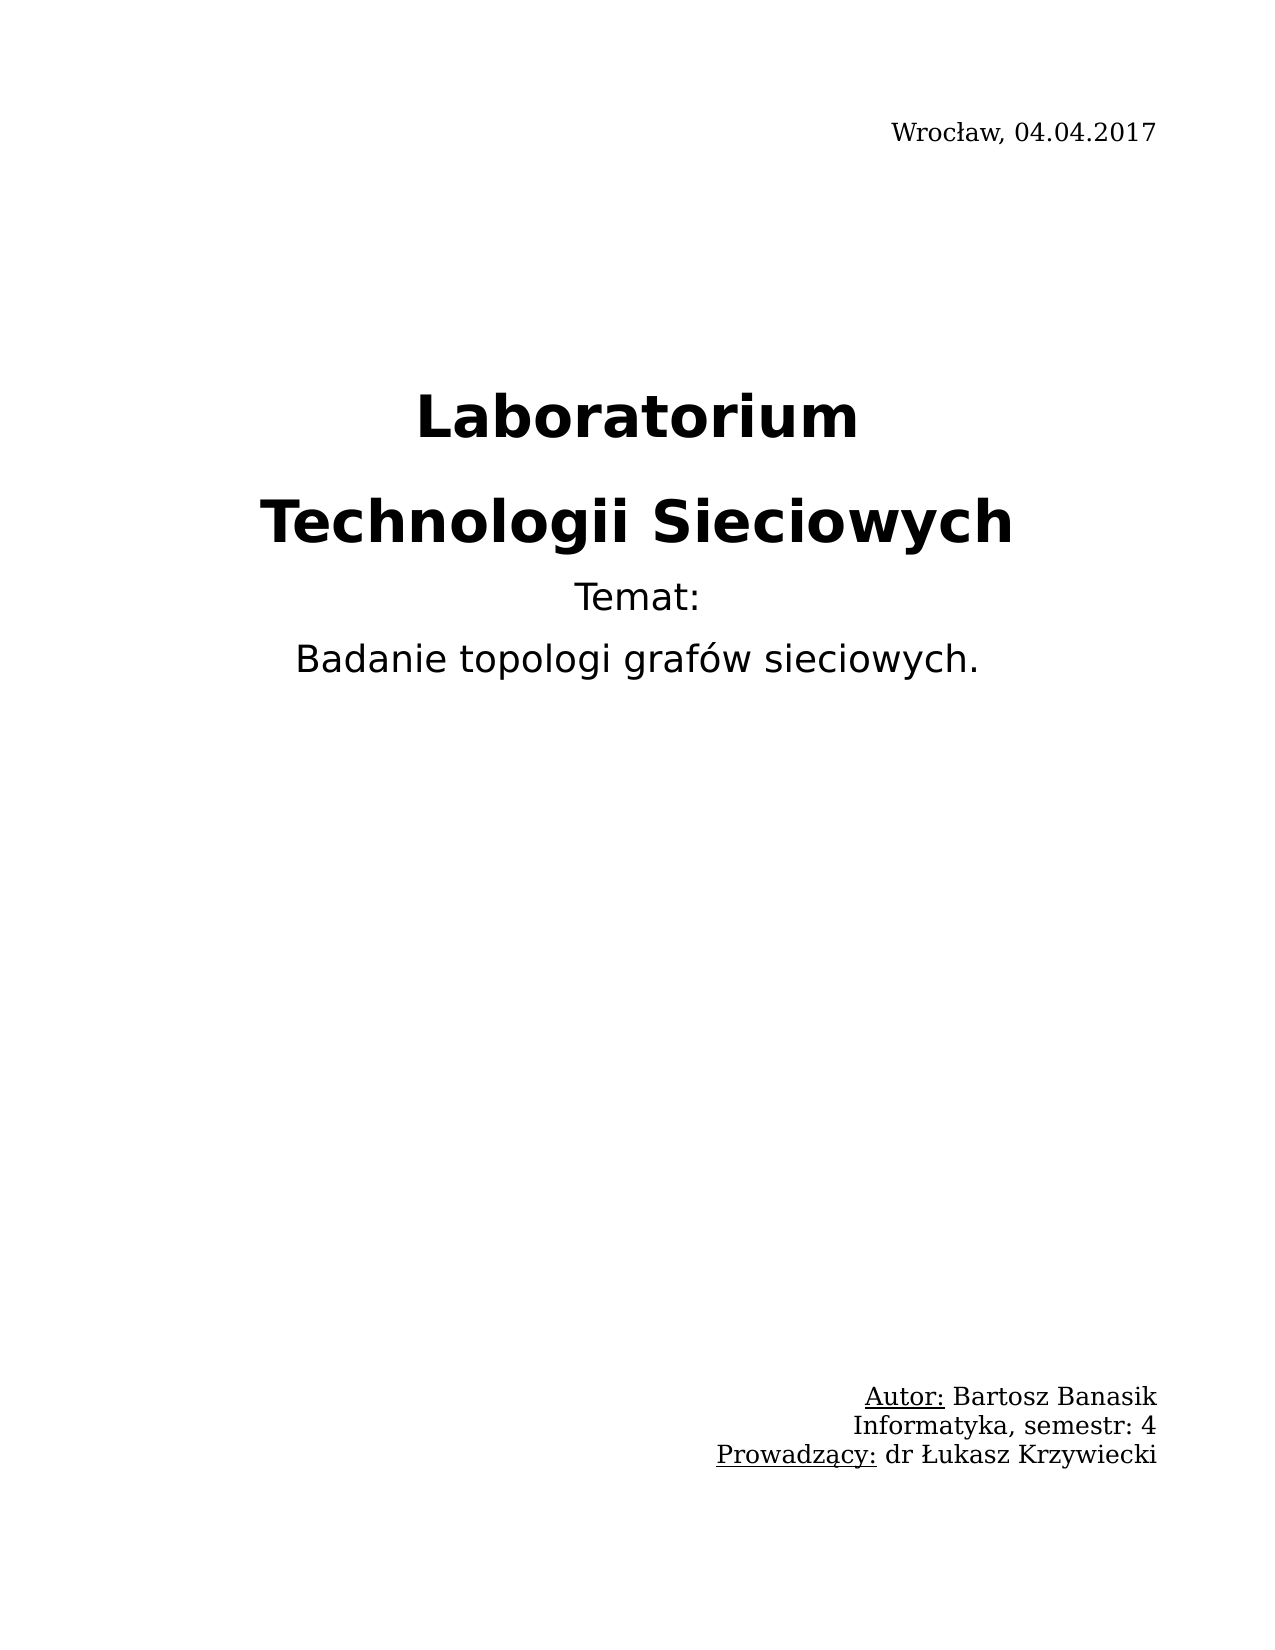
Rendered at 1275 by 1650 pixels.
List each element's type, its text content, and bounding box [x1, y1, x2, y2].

text Informatyka, semestr: 4 [118, 1411, 1157, 1440]
title Technologii Sieciowych [118, 488, 1157, 556]
text Prowadzący: dr Łukasz Krzywiecki [118, 1440, 1157, 1469]
title Laboratorium [118, 383, 1157, 451]
subtitle Badanie topologi grafów sieciowych. [118, 638, 1157, 681]
text Wrocław, 04.04.2017 [118, 118, 1157, 147]
text Autor: Bartosz Banasik [118, 1382, 1157, 1411]
subtitle Temat: [118, 575, 1157, 619]
